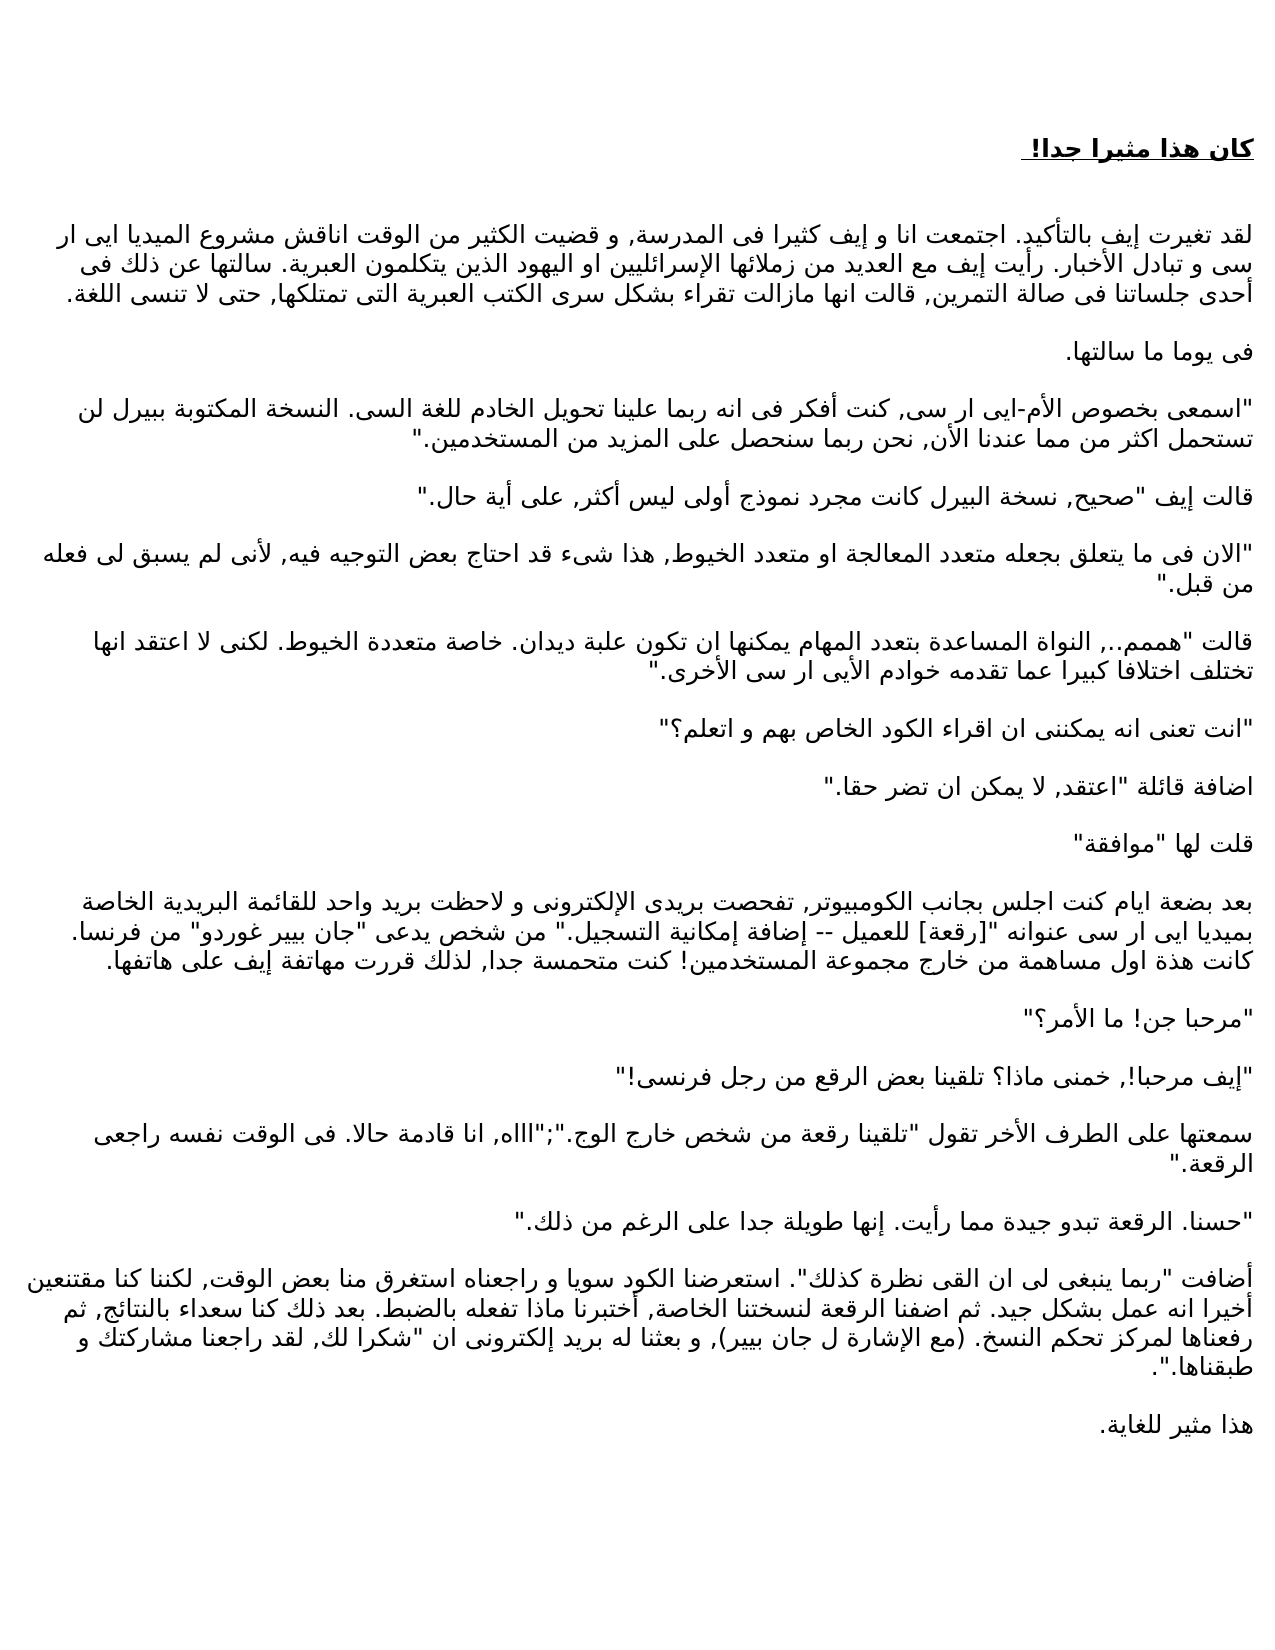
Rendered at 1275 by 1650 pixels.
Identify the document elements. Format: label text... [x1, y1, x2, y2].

text اضافة قائلة "اعتقد, لا يمكن ان تضر حقا." [25, 772, 1254, 801]
text أضافت "ربما ينبغى لى ان القى نظرة كذلك". استعرضنا الكود سويا و راجعناه استغرق منا بعض الوقت, لكننا كنا مقتنعين أخيرا انه عمل بشكل جيد. ثم اضفنا الرقعة لنسختنا الخاصة, أختبرنا ماذا تفعله بالضبط. بعد ذلك كنا سعداء بالنتائج, ثم رفعناها لمركز تحكم النسخ. (مع الإشارة ل جان بيير), و بعثنا له بريد إلكترونى ان "شكرا لك, لقد راجعنا مشاركتك و طبقناها.". [25, 1264, 1254, 1381]
text قالت إيف "صحيح, نسخة البيرل كانت مجرد نموذج أولى ليس أكثر, على أية حال." [25, 482, 1254, 511]
text "إيف مرحبا!, خمنى ماذا؟ تلقينا بعض الرقع من رجل فرنسى!" [25, 1062, 1254, 1091]
text هذا مثير للغاية. [25, 1410, 1254, 1439]
text "اسمعى بخصوص الأم-ايى ار سى, كنت أفكر فى انه ربما علينا تحويل الخادم للغة السى. النسخة المكتوبة ببيرل لن تستحمل اكثر من مما عندنا الأن, نحن ربما سنحصل على المزيد من المستخدمين." [25, 394, 1254, 453]
text لقد تغيرت إيف بالتأكيد. اجتمعت انا و إيف كثيرا فى المدرسة, و قضيت الكثير من الوقت اناقش مشروع الميديا ايى ار سى و تبادل الأخبار. رأيت إيف مع العديد من زملائها الإسرائليين او اليهود الذين يتكلمون العبرية. سالتها عن ذلك فى أحدى جلساتنا فى صالة التمرين, قالت انها مازالت تقراء بشكل سرى الكتب العبرية التى تمتلكها, حتى لا تنسى اللغة. [25, 220, 1254, 308]
text قالت "هممم.., النواة المساعدة بتعدد المهام يمكنها ان تكون علبة ديدان. خاصة متعددة الخيوط. لكنى لا اعتقد انها تختلف اختلافا كبيرا عما تقدمه خوادم الأيى ار سى الأخرى." [25, 627, 1254, 685]
text سمعتها على الطرف الأخر تقول "تلقينا رقعة من شخص خارج الوج.";"اااه, انا قادمة حالا. فى الوقت نفسه راجعى الرقعة." [25, 1119, 1254, 1178]
text كان هذا مثيرا جدا! [25, 134, 1254, 163]
text قلت لها "موافقة" [25, 829, 1254, 859]
text فى يوما ما سالتها. [25, 337, 1254, 366]
text "حسنا. الرقعة تبدو جيدة مما رأيت. إنها طويلة جدا على الرغم من ذلك." [25, 1207, 1254, 1236]
text "مرحبا جن! ما الأمر؟" [25, 1004, 1254, 1033]
text "انت تعنى انه يمكننى ان اقراء الكود الخاص بهم و اتعلم؟" [25, 714, 1254, 743]
text بعد بضعة ايام كنت اجلس بجانب الكومبيوتر, تفحصت بريدى الإلكترونى و لاحظت بريد واحد للقائمة البريدية الخاصة بميديا ايى ار سى عنوانه "[رقعة] للعميل -- إضافة إمكانية التسجيل." من شخص يدعى "جان بيير غوردو" من فرنسا. كانت هذة اول مساهمة من خارج مجموعة المستخدمين! كنت متحمسة جدا, لذلك قررت مهاتفة إيف على هاتفها. [25, 887, 1254, 975]
text "الان فى ما يتعلق بجعله متعدد المعالجة او متعدد الخيوط, هذا شىء قد احتاج بعض التوجيه فيه, لأنى لم يسبق لى فعله من قبل." [25, 539, 1254, 598]
